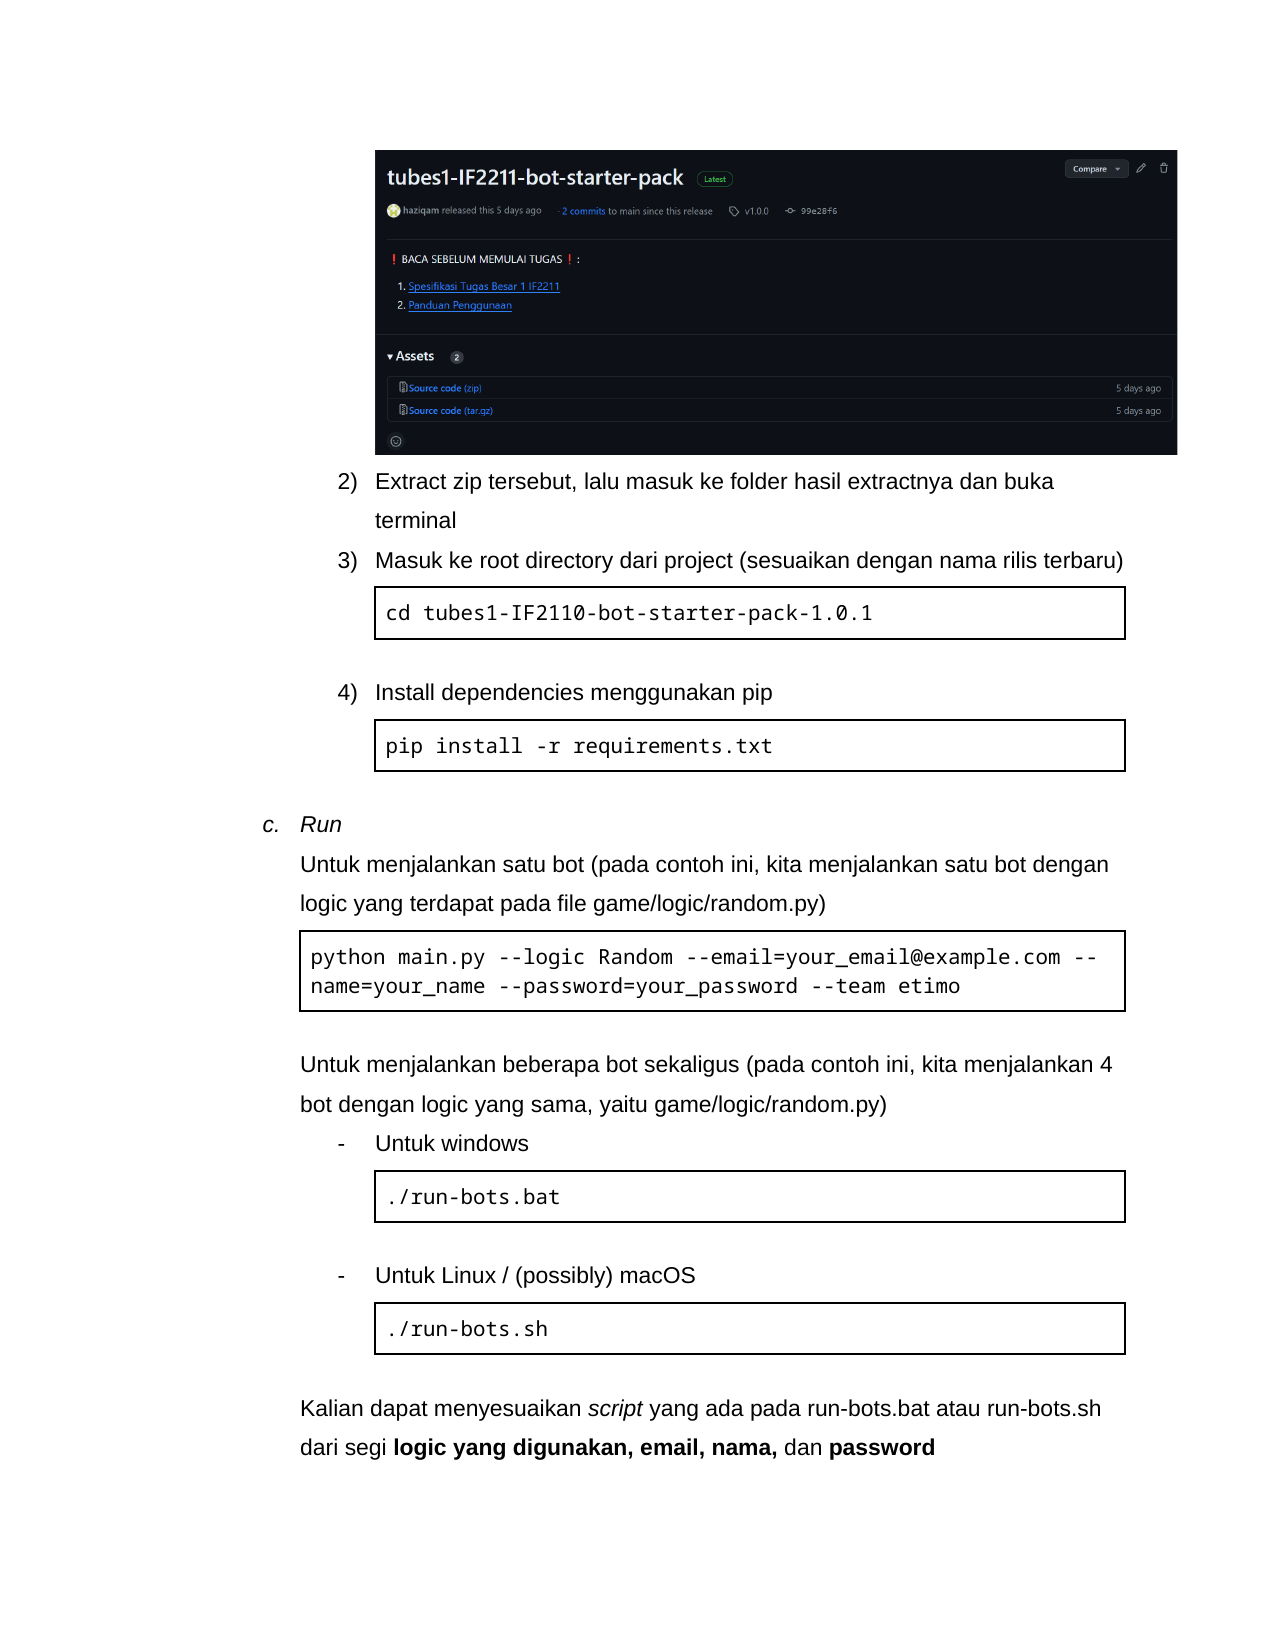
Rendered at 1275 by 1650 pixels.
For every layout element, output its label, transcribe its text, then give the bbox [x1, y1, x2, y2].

table_header ./run-bots.sh [376, 1304, 1124, 1353]
picture [375, 150, 1178, 455]
table_header python main.py --logic Random --email=your_email@example.com --name=your_name --password=your_password --team etimo [301, 932, 1124, 1009]
list Extract zip tersebut, lalu masuk ke folder hasil extractnya dan buka terminal [337, 468, 1125, 533]
list Install dependencies menggunakan pip [337, 679, 1125, 705]
text Untuk menjalankan beberapa bot sekaligus (pada contoh ini, kita menjalankan 4 bot dengan logic yang sama, yaitu game/logic/random.py) [300, 1051, 1125, 1117]
table_header ./run-bots.bat [376, 1172, 1124, 1221]
list Untuk Linux / (possibly) macOS [337, 1262, 1125, 1289]
text Untuk menjalankan satu bot (pada contoh ini, kita menjalankan satu bot dengan logic yang terdapat pada file game/logic/random.py) [300, 851, 1125, 917]
table_header cd tubes1-IF2110-bot-starter-pack-1.0.1 [376, 588, 1124, 637]
list Untuk windows [337, 1130, 1125, 1156]
table_header pip install -r requirements.txt [376, 721, 1124, 770]
text Kalian dapat menyesuaikan script yang ada pada run-bots.bat atau run-bots.sh dari segi logic yang digunakan, email, nama, dan password [300, 1395, 1125, 1461]
list Run [262, 811, 1125, 838]
list Masuk ke root directory dari project (sesuaikan dengan nama rilis terbaru) [337, 547, 1125, 573]
